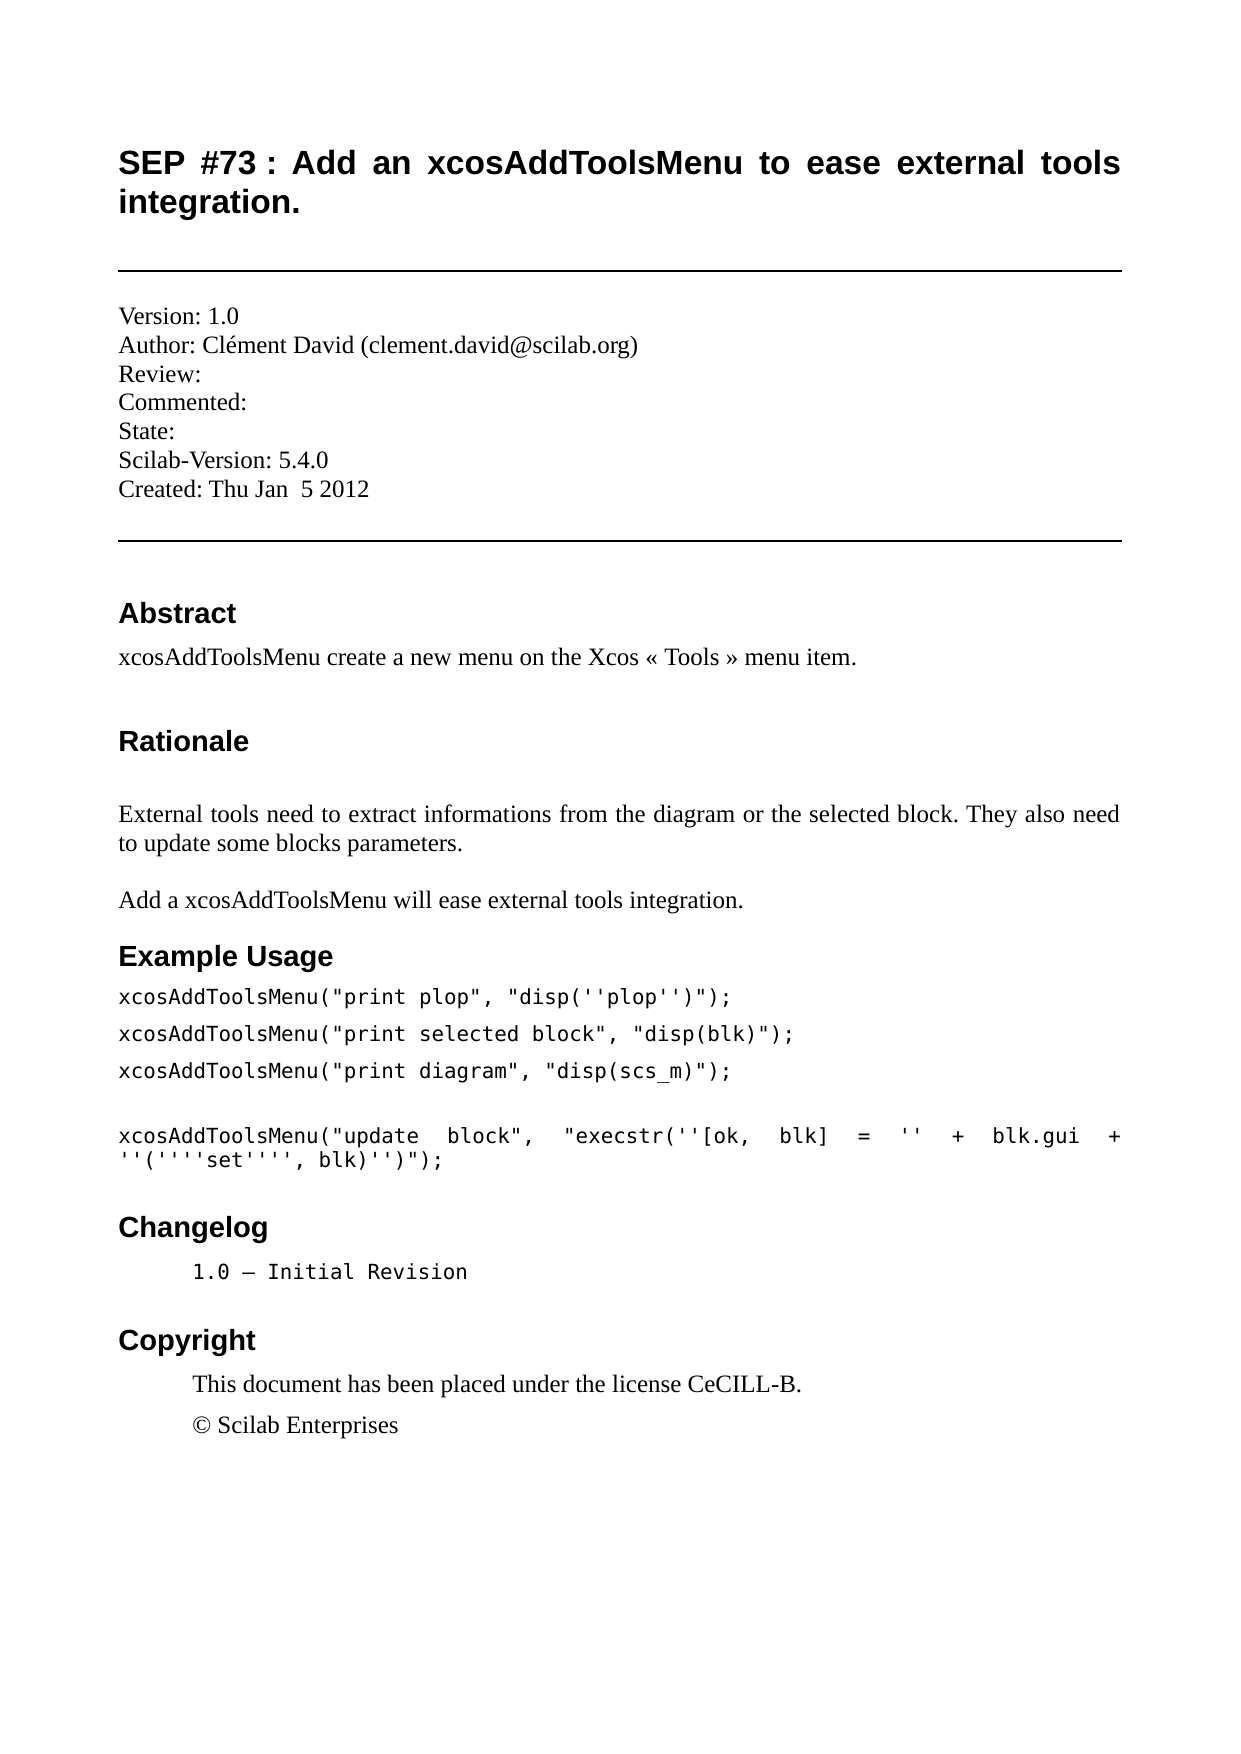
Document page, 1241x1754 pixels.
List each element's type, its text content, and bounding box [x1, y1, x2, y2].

text External tools need to extract informations from the diagram or the selected block. They also need to update some blocks parameters. [118, 799, 1122, 857]
text State: [118, 416, 1122, 445]
subtitle Rationale [118, 724, 1122, 758]
text Review: [118, 359, 1122, 387]
text xcosAddToolsMenu create a new menu on the Xcos « Tools » menu item. [118, 642, 1122, 671]
text Version: 1.0 [118, 301, 1122, 330]
text Scilab-Version: 5.4.0 [118, 445, 1122, 474]
text xcosAddToolsMenu("print selected block", "disp(blk)"); [118, 1022, 1122, 1046]
subtitle Example Usage [118, 939, 1122, 973]
text 1.0 – Initial Revision [118, 1256, 1122, 1285]
subtitle Abstract [118, 596, 1122, 629]
text Created: Thu Jan 5 2012 [118, 474, 1122, 502]
text Add a xcosAddToolsMenu will ease external tools integration. [118, 885, 1122, 914]
subtitle Changelog [118, 1210, 1122, 1244]
subtitle SEP #73 : Add an xcosAddToolsMenu to ease external tools integration. [118, 143, 1122, 220]
text This document has been placed under the license CeCILL-B. [118, 1369, 1122, 1397]
subtitle Copyright [118, 1323, 1122, 1356]
text xcosAddToolsMenu("update block", "execstr(''[ok, blk] = '' + blk.gui + ''(''''set'''', blk)'')"); [118, 1124, 1122, 1173]
text Commented: [118, 387, 1122, 416]
text xcosAddToolsMenu("print diagram", "disp(scs_m)"); [118, 1059, 1122, 1083]
text xcosAddToolsMenu("print plop", "disp(''plop'')"); [118, 985, 1122, 1009]
text © Scilab Enterprises [118, 1410, 1122, 1439]
text Author: Clément David (clement.david@scilab.org) [118, 330, 1122, 359]
